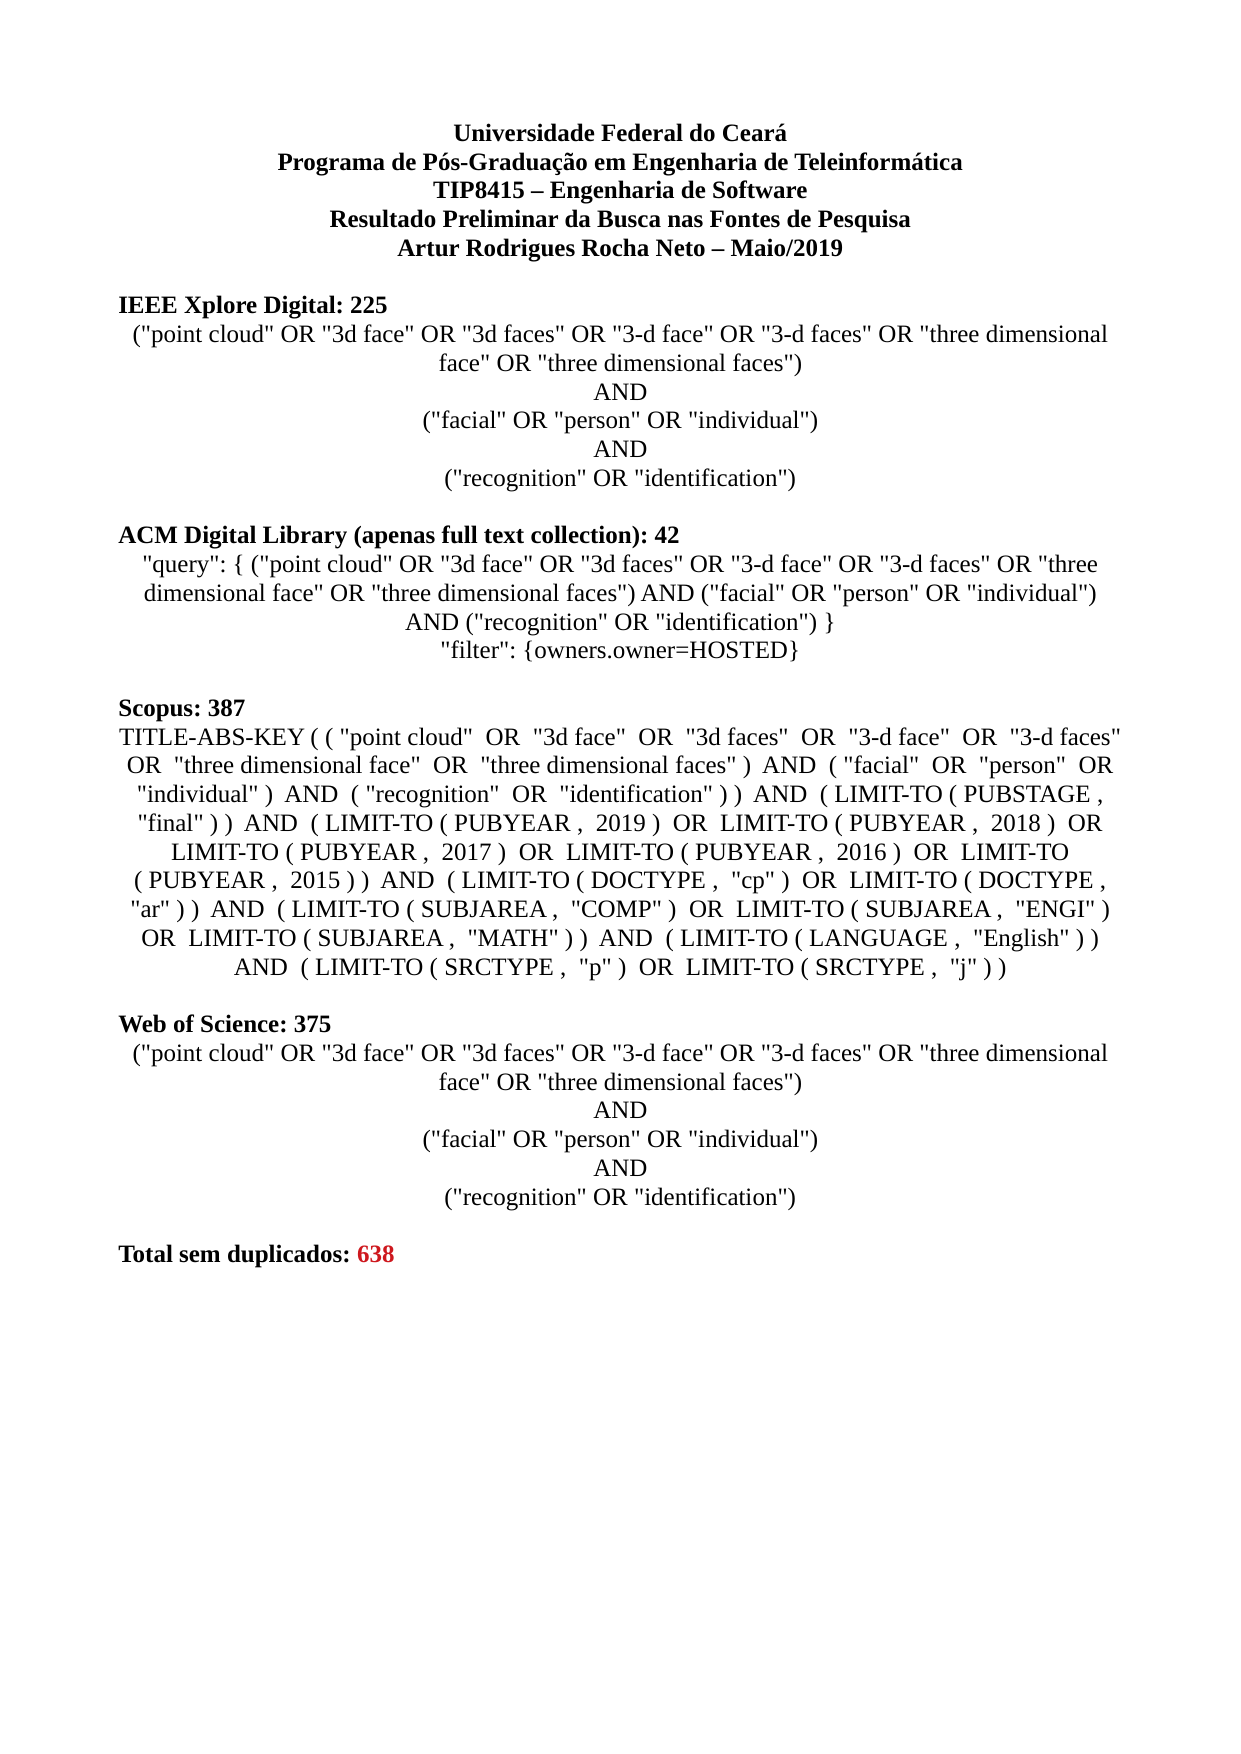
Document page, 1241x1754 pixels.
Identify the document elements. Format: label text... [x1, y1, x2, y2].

text AND [118, 1096, 1122, 1124]
text AND [118, 377, 1122, 406]
text ("recognition" OR "identification") [118, 463, 1122, 492]
text Universidade Federal do Ceará [118, 118, 1122, 147]
text IEEE Xplore Digital: 225 [118, 291, 1122, 319]
text TITLE-ABS-KEY ( ( "point cloud" OR "3d face" OR "3d faces" OR "3-d face" OR "3-d faces" OR "three dimensional face" OR "three dimensional faces" ) AND ( "facial" OR "person" OR "individual" ) AND ( "recognition" OR "identification" ) ) AND ( LIMIT-TO ( PUBSTAGE , "final" ) ) AND ( LIMIT-TO ( PUBYEAR , 2019 ) OR LIMIT-TO ( PUBYEAR , 2018 ) OR LIMIT-TO ( PUBYEAR , 2017 ) OR LIMIT-TO ( PUBYEAR , 2016 ) OR LIMIT-TO ( PUBYEAR , 2015 ) ) AND ( LIMIT-TO ( DOCTYPE , "cp" ) OR LIMIT-TO ( DOCTYPE , "ar" ) ) AND ( LIMIT-TO ( SUBJAREA , "COMP" ) OR LIMIT-TO ( SUBJAREA , "ENGI" ) OR LIMIT-TO ( SUBJAREA , "MATH" ) ) AND ( LIMIT-TO ( LANGUAGE , "English" ) ) AND ( LIMIT-TO ( SRCTYPE , "p" ) OR LIMIT-TO ( SRCTYPE , "j" ) ) [118, 722, 1122, 981]
text "query": { ("point cloud" OR "3d face" OR "3d faces" OR "3-d face" OR "3-d faces" OR "three dimensional face" OR "three dimensional faces") AND ("facial" OR "person" OR "individual") AND ("recognition" OR "identification") } [118, 549, 1122, 636]
text AND [118, 1153, 1122, 1182]
text ("point cloud" OR "3d face" OR "3d faces" OR "3-d face" OR "3-d faces" OR "three dimensional face" OR "three dimensional faces") [118, 1038, 1122, 1096]
text AND [118, 434, 1122, 463]
text "filter": {owners.owner=HOSTED} [118, 636, 1122, 664]
text ("facial" OR "person" OR "individual") [118, 1124, 1122, 1153]
text ACM Digital Library (apenas full text collection): 42 [118, 521, 1122, 549]
text TIP8415 – Engenharia de Software [118, 176, 1122, 204]
text Scopus: 387 [118, 693, 1122, 722]
text ("point cloud" OR "3d face" OR "3d faces" OR "3-d face" OR "3-d faces" OR "three dimensional face" OR "three dimensional faces") [118, 319, 1122, 377]
text Resultado Preliminar da Busca nas Fontes de Pesquisa [118, 204, 1122, 233]
text Web of Science: 375 [118, 1009, 1122, 1038]
text Artur Rodrigues Rocha Neto – Maio/2019 [118, 233, 1122, 262]
text ("facial" OR "person" OR "individual") [118, 406, 1122, 434]
text ("recognition" OR "identification") [118, 1182, 1122, 1211]
text Programa de Pós-Graduação em Engenharia de Teleinformática [118, 147, 1122, 176]
text Total sem duplicados: 638 [118, 1239, 1122, 1268]
